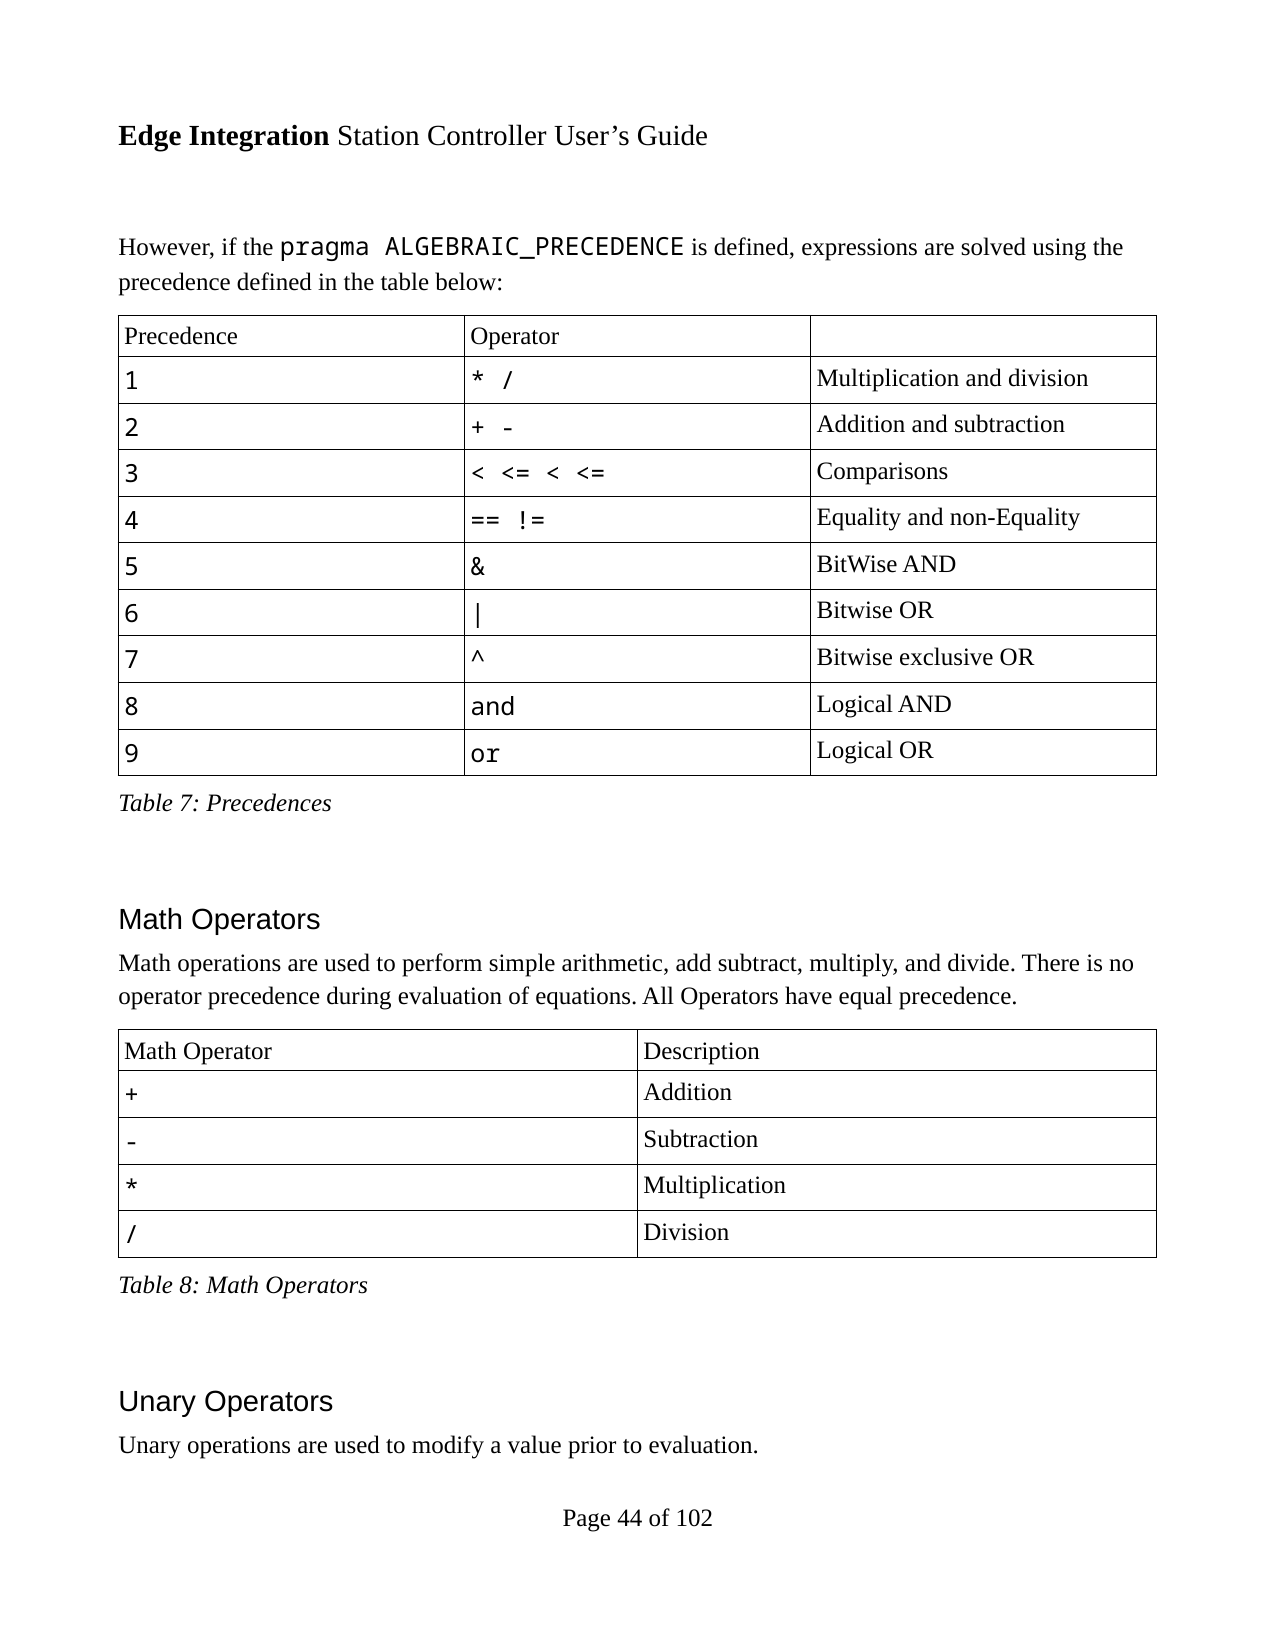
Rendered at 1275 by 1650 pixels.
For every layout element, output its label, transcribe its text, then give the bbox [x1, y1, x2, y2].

table_cell < <= < <= [465, 450, 810, 496]
table_cell / [119, 1211, 637, 1257]
table_header [811, 316, 1156, 356]
table_cell and [465, 683, 810, 728]
text Math operations are used to perform simple arithmetic, add subtract, multiply, and divide. There is no operator precedence during evaluation of equations. All Operators have equal precedence. [118, 948, 1157, 1010]
table_cell Equality and non-Equality [811, 497, 1156, 542]
table_header Math Operator [119, 1030, 637, 1070]
subtitle Unary Operators [118, 1384, 1157, 1417]
table_cell | [465, 590, 810, 635]
table_cell - [119, 1118, 637, 1163]
table_cell Division [638, 1211, 1156, 1257]
table_cell BitWise AND [811, 543, 1156, 589]
table_cell * [119, 1165, 637, 1210]
table_cell Comparisons [811, 450, 1156, 496]
table_header Precedence [119, 316, 464, 356]
table_cell Logical AND [811, 683, 1156, 728]
table_cell == != [465, 497, 810, 542]
table_cell + - [465, 404, 810, 449]
table_cell Logical OR [811, 730, 1156, 775]
table_cell 2 [119, 404, 464, 449]
table_cell Multiplication [638, 1165, 1156, 1210]
text Table 8: Math Operators [118, 1270, 1157, 1299]
table_cell 9 [119, 730, 464, 775]
table_cell Subtraction [638, 1118, 1156, 1163]
table_cell or [465, 730, 810, 775]
table_cell 6 [119, 590, 464, 635]
table_cell Bitwise OR [811, 590, 1156, 635]
text However, if the pragma ALGEBRAIC_PRECEDENCE is defined, expressions are solved using the precedence defined in the table below: [118, 229, 1157, 296]
table_cell Multiplication and division [811, 357, 1156, 402]
table_cell Bitwise exclusive OR [811, 636, 1156, 682]
text Table 7: Precedences [118, 788, 1157, 817]
table_cell 3 [119, 450, 464, 496]
table_cell 7 [119, 636, 464, 682]
table_cell 8 [119, 683, 464, 728]
table_cell Addition [638, 1071, 1156, 1117]
table_cell 1 [119, 357, 464, 402]
table_header Description [638, 1030, 1156, 1070]
table_cell Addition and subtraction [811, 404, 1156, 449]
table_cell 5 [119, 543, 464, 589]
table_header Operator [465, 316, 810, 356]
table_cell * / [465, 357, 810, 402]
table_cell & [465, 543, 810, 589]
table_cell + [119, 1071, 637, 1117]
table_cell ^ [465, 636, 810, 682]
subtitle Math Operators [118, 902, 1157, 936]
table_cell 4 [119, 497, 464, 542]
text Unary operations are used to modify a value prior to evaluation. [118, 1430, 1157, 1459]
